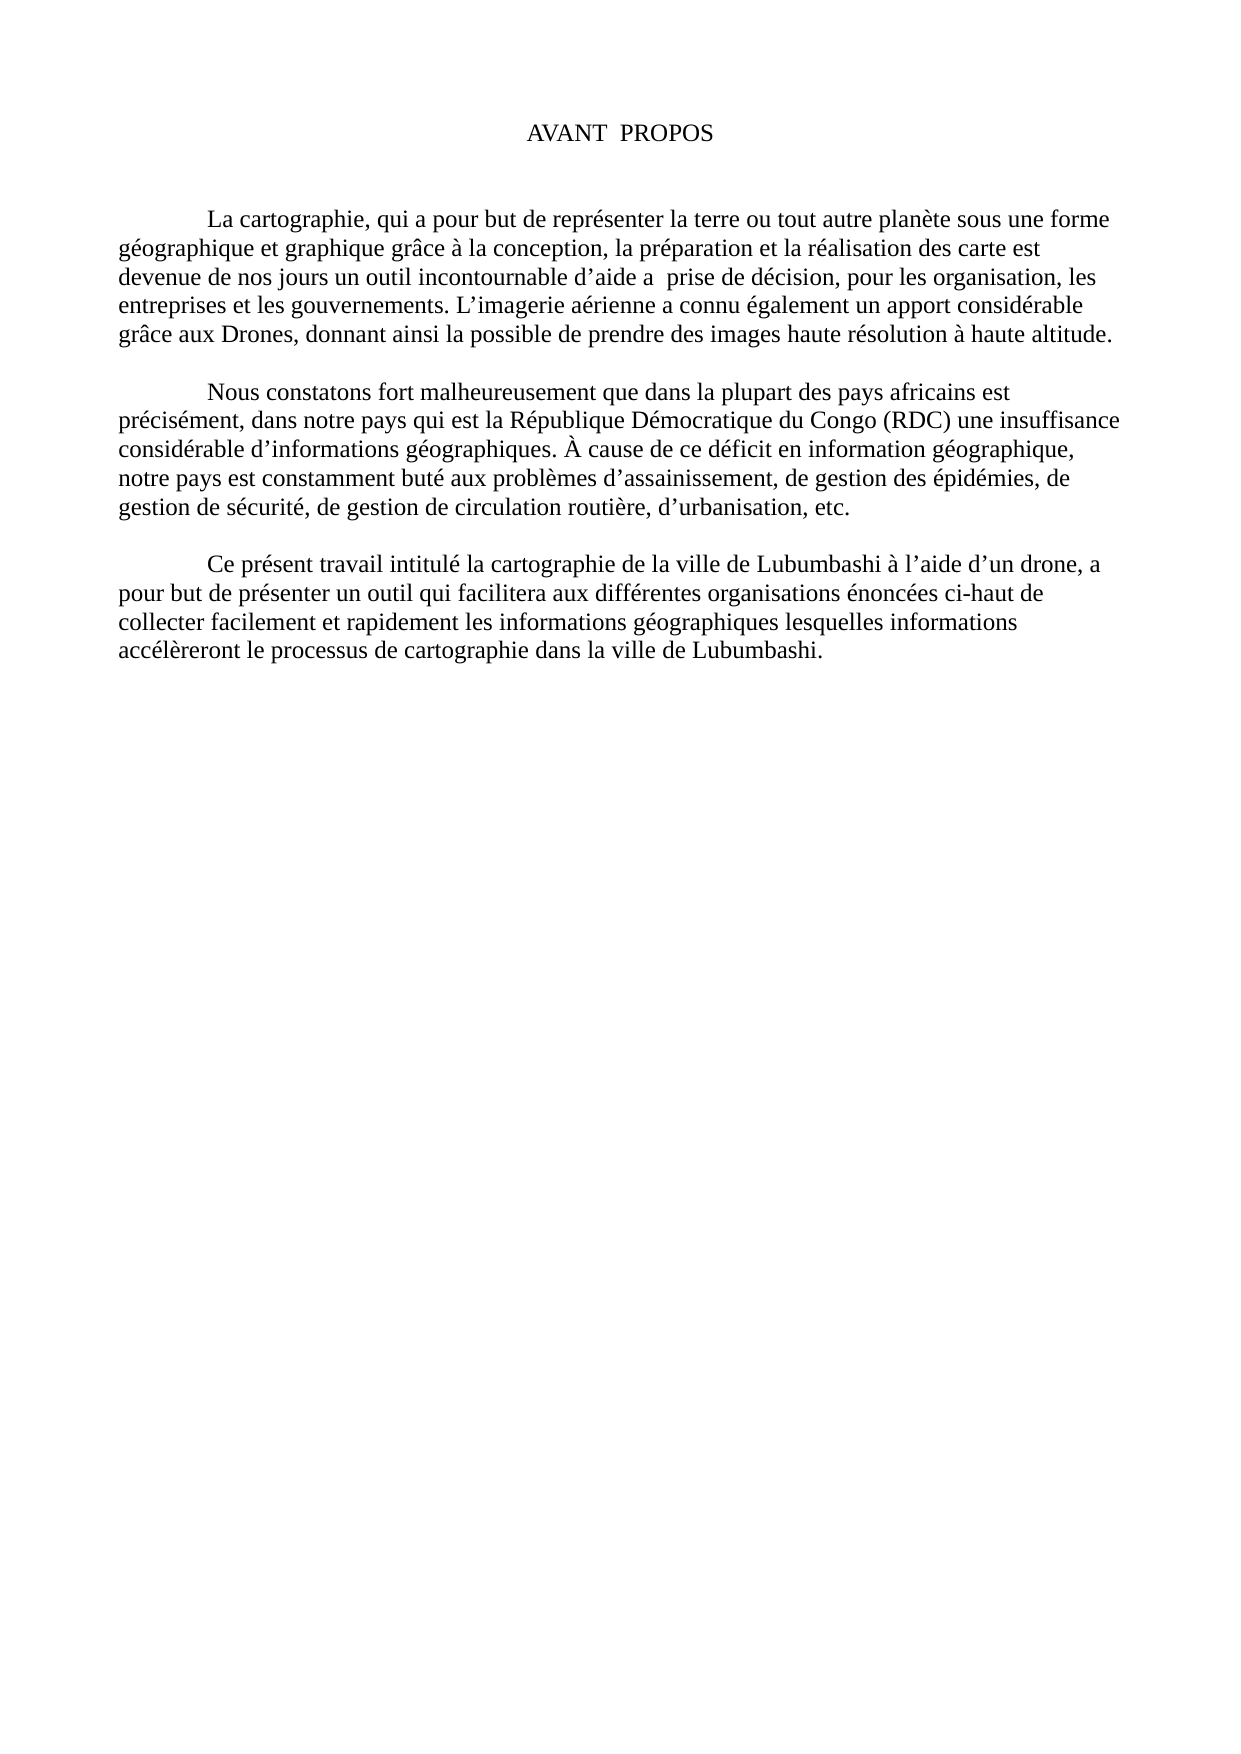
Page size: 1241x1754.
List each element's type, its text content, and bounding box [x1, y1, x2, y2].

text La cartographie, qui a pour but de représenter la terre ou tout autre planète sous une forme géographique et graphique grâce à la conception, la préparation et la réalisation des carte est devenue de nos jours un outil incontournable d’aide a prise de décision, pour les organisation, les entreprises et les gouvernements. L’imagerie aérienne a connu également un apport considérable grâce aux Drones, donnant ainsi la possible de prendre des images haute résolution à haute altitude. [118, 204, 1122, 348]
text Ce présent travail intitulé la cartographie de la ville de Lubumbashi à l’aide d’un drone, a pour but de présenter un outil qui facilitera aux différentes organisations énoncées ci-haut de collecter facilement et rapidement les informations géographiques lesquelles informations accélèreront le processus de cartographie dans la ville de Lubumbashi. [118, 549, 1122, 664]
text AVANT PROPOS [118, 118, 1122, 147]
text Nous constatons fort malheureusement que dans la plupart des pays africains est précisément, dans notre pays qui est la République Démocratique du Congo (RDC) une insuffisance considérable d’informations géographiques. À cause de ce déficit en information géographique, notre pays est constamment buté aux problèmes d’assainissement, de gestion des épidémies, de gestion de sécurité, de gestion de circulation routière, d’urbanisation, etc. [118, 377, 1122, 521]
